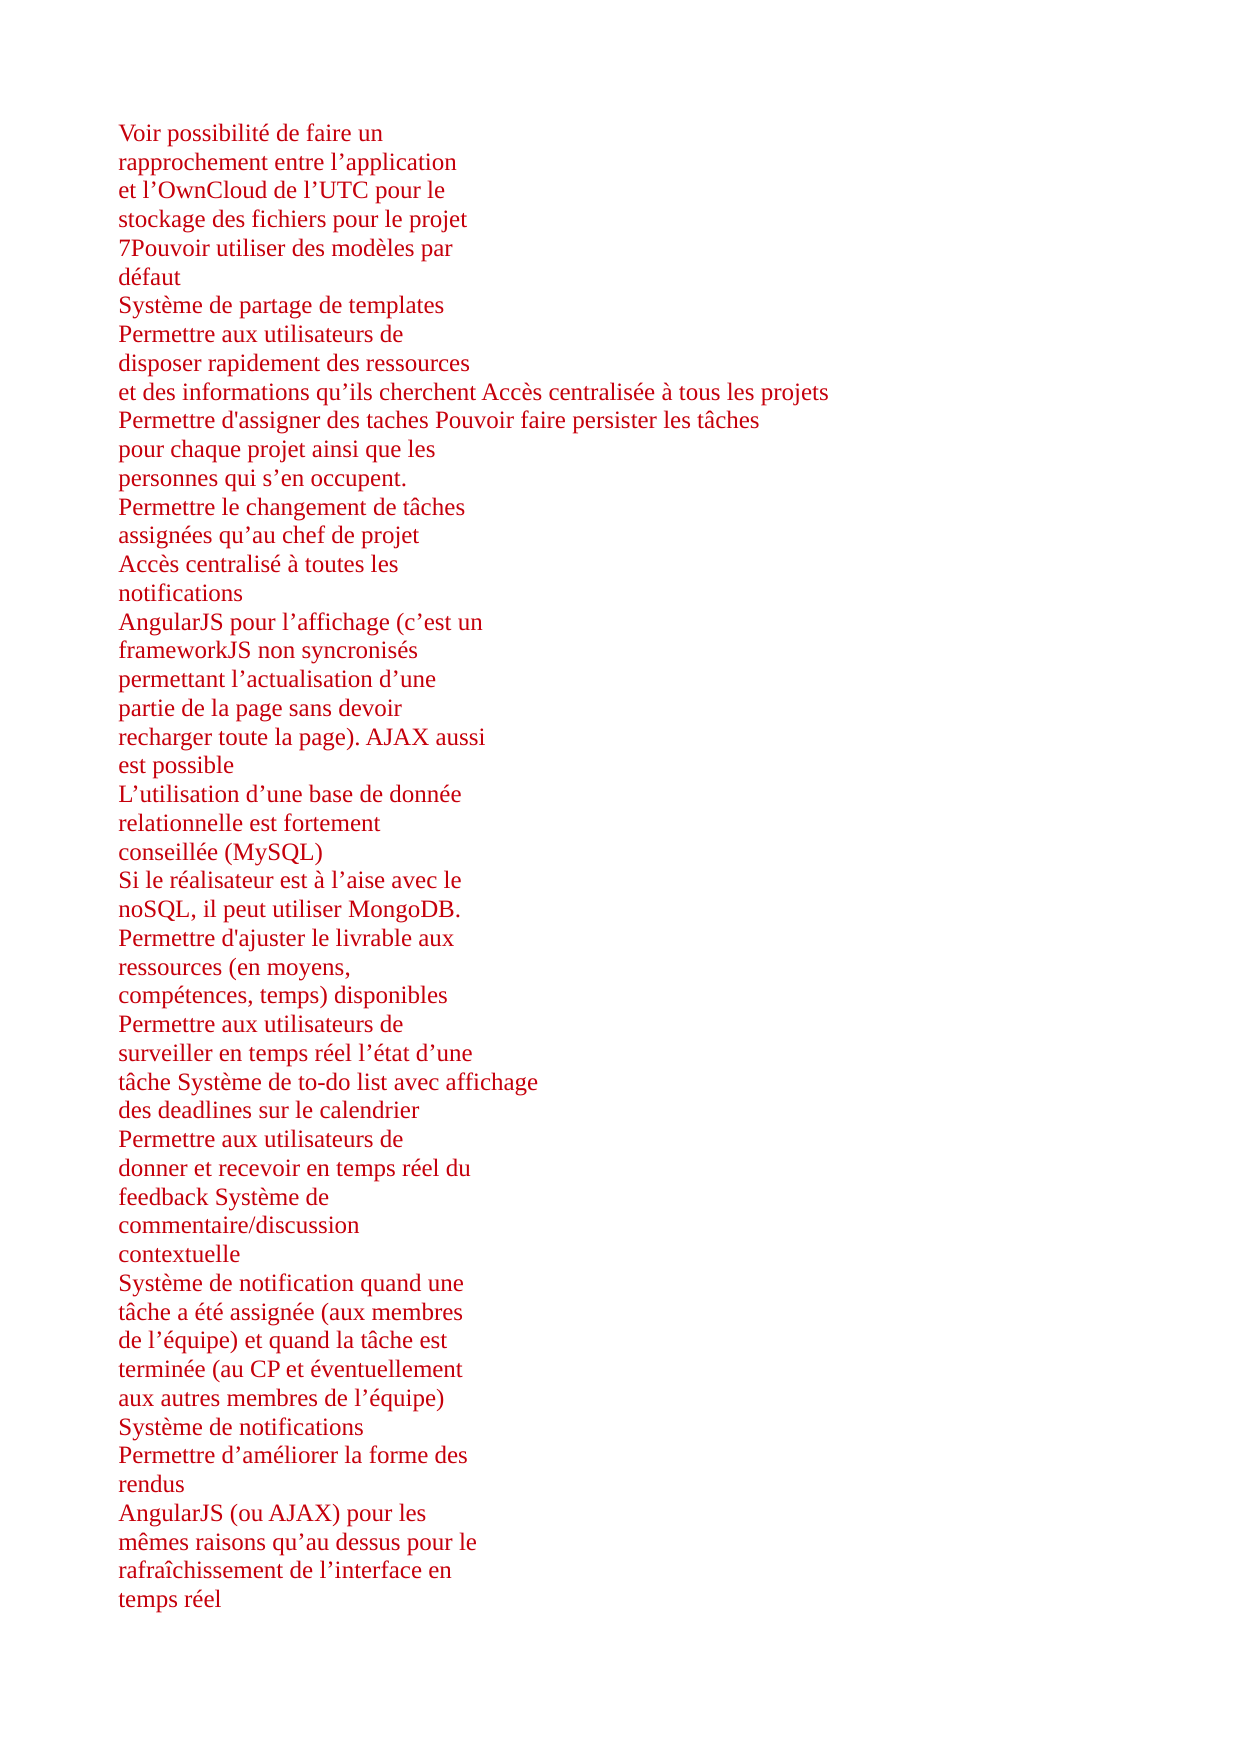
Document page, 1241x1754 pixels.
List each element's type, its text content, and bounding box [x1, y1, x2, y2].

text AngularJS pour l’affichage (c’est un [118, 607, 1122, 636]
text rendus [118, 1469, 1122, 1498]
text rafraîchissement de l’interface en [118, 1556, 1122, 1584]
text Permettre aux utilisateurs de [118, 319, 1122, 348]
text disposer rapidement des ressources [118, 348, 1122, 377]
text personnes qui s’en occupent. [118, 463, 1122, 492]
text Permettre aux utilisateurs de [118, 1124, 1122, 1153]
text Permettre d'assigner des taches Pouvoir faire persister les tâches [118, 406, 1122, 434]
text frameworkJS non syncronisés [118, 636, 1122, 664]
text permettant l’actualisation d’une [118, 664, 1122, 693]
text partie de la page sans devoir [118, 693, 1122, 722]
text assignées qu’au chef de projet [118, 521, 1122, 549]
text temps réel [118, 1584, 1122, 1613]
text noSQL, il peut utiliser MongoDB. [118, 894, 1122, 923]
text Voir possibilité de faire un [118, 118, 1122, 147]
text Si le réalisateur est à l’aise avec le [118, 866, 1122, 894]
text commentaire/discussion [118, 1211, 1122, 1239]
text Système de notification quand une [118, 1268, 1122, 1297]
text des deadlines sur le calendrier [118, 1096, 1122, 1124]
text Système de partage de templates [118, 291, 1122, 319]
text ressources (en moyens, [118, 952, 1122, 981]
text recharger toute la page). AJAX aussi [118, 722, 1122, 751]
text AngularJS (ou AJAX) pour les [118, 1498, 1122, 1527]
text donner et recevoir en temps réel du [118, 1153, 1122, 1182]
text notifications [118, 578, 1122, 607]
text stockage des fichiers pour le projet [118, 204, 1122, 233]
text Permettre d’améliorer la forme des [118, 1441, 1122, 1469]
text compétences, temps) disponibles [118, 981, 1122, 1009]
text rapprochement entre l’application [118, 147, 1122, 176]
text feedback Système de [118, 1182, 1122, 1211]
text contextuelle [118, 1239, 1122, 1268]
text Permettre le changement de tâches [118, 492, 1122, 521]
text Accès centralisé à toutes les [118, 549, 1122, 578]
text Permettre aux utilisateurs de [118, 1009, 1122, 1038]
text pour chaque projet ainsi que les [118, 434, 1122, 463]
text L’utilisation d’une base de donnée [118, 779, 1122, 808]
text est possible [118, 751, 1122, 779]
text de l’équipe) et quand la tâche est [118, 1326, 1122, 1354]
text conseillée (MySQL) [118, 837, 1122, 866]
text mêmes raisons qu’au dessus pour le [118, 1527, 1122, 1556]
text défaut [118, 262, 1122, 291]
text aux autres membres de l’équipe) [118, 1383, 1122, 1412]
text tâche Système de to-do list avec affichage [118, 1067, 1122, 1096]
text Permettre d'ajuster le livrable aux [118, 923, 1122, 952]
text relationnelle est fortement [118, 808, 1122, 837]
text et l’OwnCloud de l’UTC pour le [118, 176, 1122, 204]
text 7Pouvoir utiliser des modèles par [118, 233, 1122, 262]
text et des informations qu’ils cherchent Accès centralisée à tous les projets [118, 377, 1122, 406]
text surveiller en temps réel l’état d’une [118, 1038, 1122, 1067]
text Système de notifications [118, 1412, 1122, 1441]
text tâche a été assignée (aux membres [118, 1297, 1122, 1326]
text terminée (au CP et éventuellement [118, 1354, 1122, 1383]
